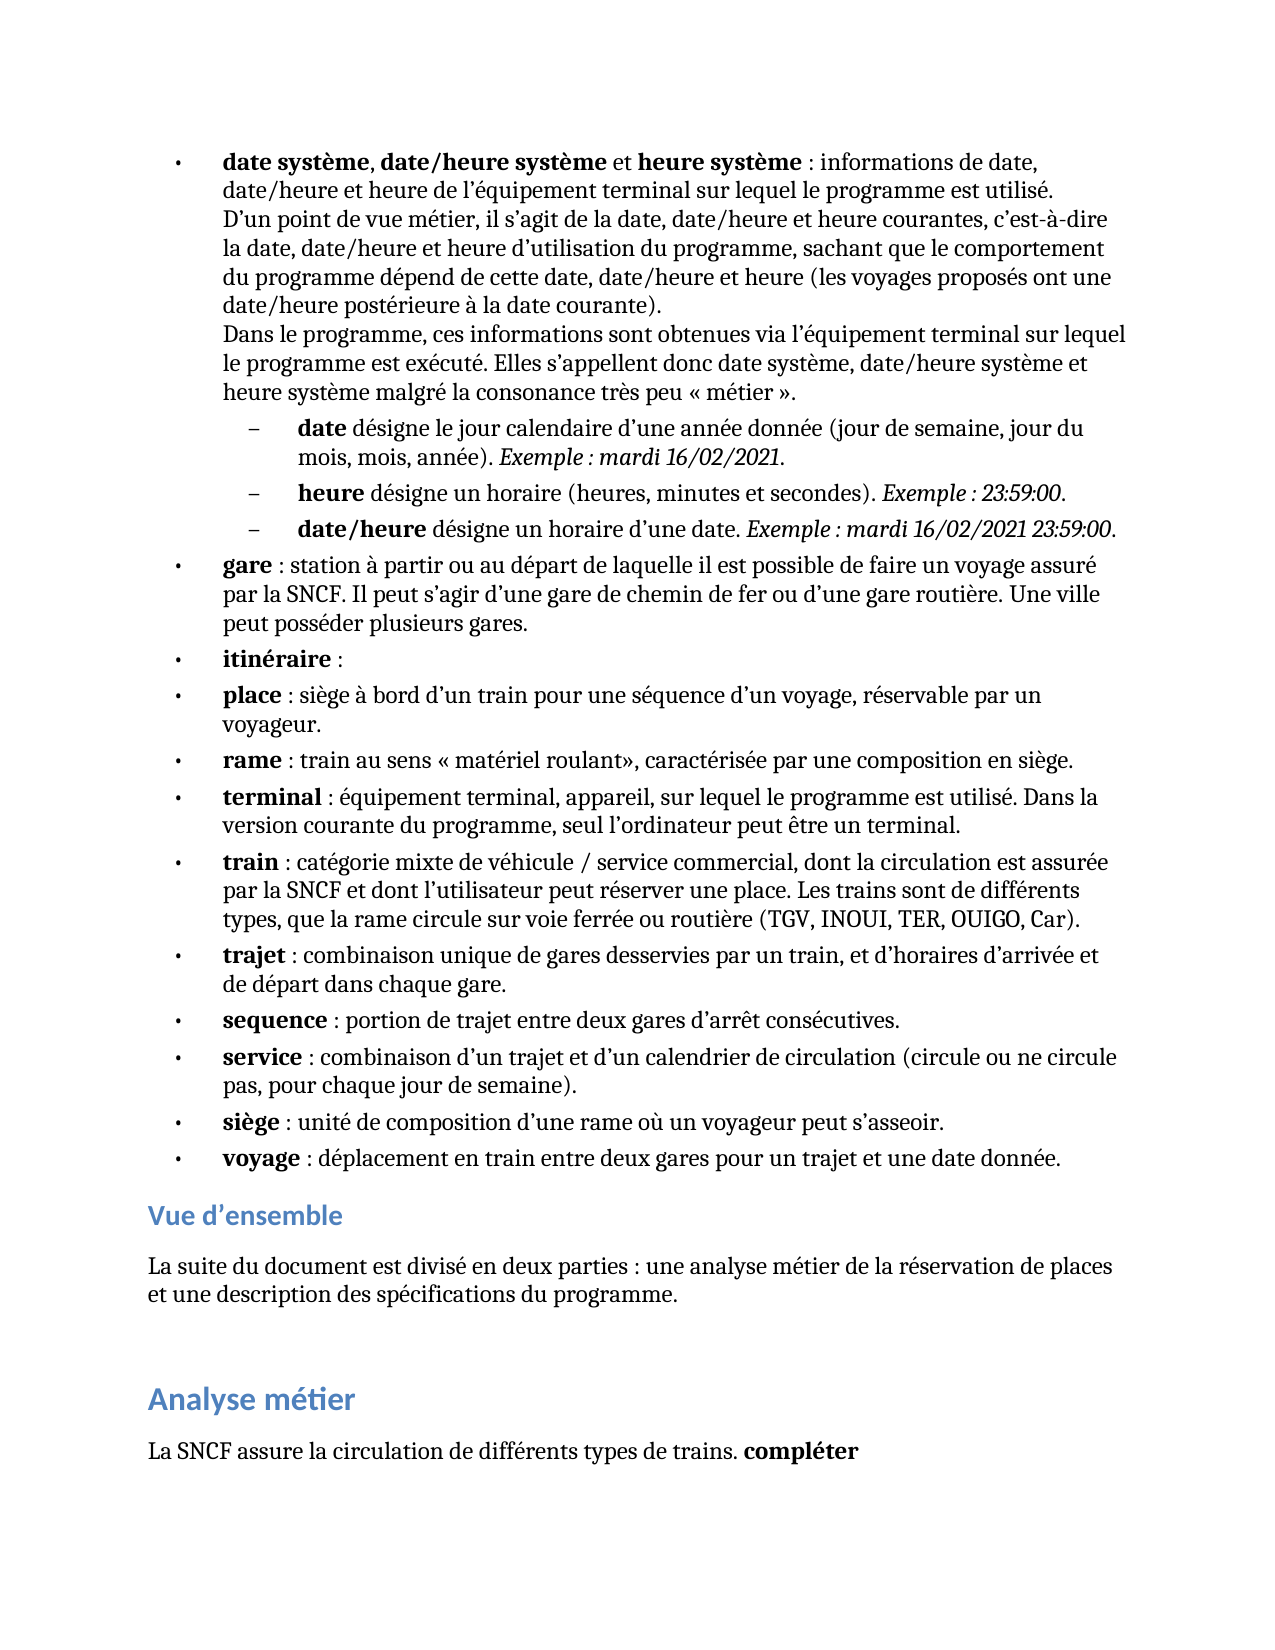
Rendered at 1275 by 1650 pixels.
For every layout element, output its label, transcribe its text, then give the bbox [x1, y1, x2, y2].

list service : combinaison d’un trajet et d’un calendrier de circulation (circule ou ne circule pas, pour chaque jour de semaine). [173, 1043, 1127, 1100]
list terminal : équipement terminal, appareil, sur lequel le programme est utilisé. Dans la version courante du programme, seul l’ordinateur peut être un terminal. [173, 783, 1127, 840]
list train : catégorie mixte de véhicule / service commercial, dont la circulation est assurée par la SNCF et dont l’utilisateur peut réserver une place. Les trains sont de différents types, que la rame circule sur voie ferrée ou routière (TGV, INOUI, TER, OUIGO, Car). [173, 848, 1127, 934]
list date désigne le jour calendaire d’une année donnée (jour de semaine, jour du mois, mois, année). Exemple : mardi 16/02/2021. [248, 414, 1127, 471]
list date/heure désigne un horaire d’une date. Exemple : mardi 16/02/2021 23:59:00. [248, 515, 1127, 544]
list voyage : déplacement en train entre deux gares pour un trajet et une date donnée. [173, 1144, 1127, 1173]
list gare : station à partir ou au départ de laquelle il est possible de faire un voyage assuré par la SNCF. Il peut s’agir d’une gare de chemin de fer ou d’une gare routière. Une ville peut posséder plusieurs gares. [173, 551, 1127, 638]
subtitle Analyse métier [148, 1378, 1127, 1418]
list rame : train au sens « matériel roulant», caractérisée par une composition en siège. [173, 746, 1127, 775]
list trajet : combinaison unique de gares desservies par un train, et d’horaires d’arrivée et de départ dans chaque gare. [173, 941, 1127, 999]
subtitle Vue d’ensemble [148, 1197, 1127, 1233]
list siège : unité de composition d’une rame où un voyageur peut s’asseoir. [173, 1108, 1127, 1136]
text La suite du document est divisé en deux parties : une analyse métier de la réservation de places et une description des spécifications du programme. [148, 1252, 1127, 1309]
list date système, date/heure système et heure système : informations de date, date/heure et heure de l’équipement terminal sur lequel le programme est utilisé. D’un point de vue métier, il s’agit de la date, date/heure et heure courantes, c’est-à-dire la date, date/heure et heure d’utilisation du programme, sachant que le comportement du programme dépend de cette date, date/heure et heure (les voyages proposés ont une date/heure postérieure à la date courante). Dans le programme, ces informations sont obtenues via l’équipement terminal sur lequel le programme est exécuté. Elles s’appellent donc date système, date/heure système et heure système malgré la consonance très peu « métier ». [173, 148, 1127, 406]
list heure désigne un horaire (heures, minutes et secondes). Exemple : 23:59:00. [248, 479, 1127, 508]
list itinéraire : [173, 645, 1127, 674]
list place : siège à bord d’un train pour une séquence d’un voyage, réservable par un voyageur. [173, 681, 1127, 739]
text La SNCF assure la circulation de différents types de trains. compléter [148, 1437, 1127, 1466]
list sequence : portion de trajet entre deux gares d’arrêt consécutives. [173, 1006, 1127, 1035]
